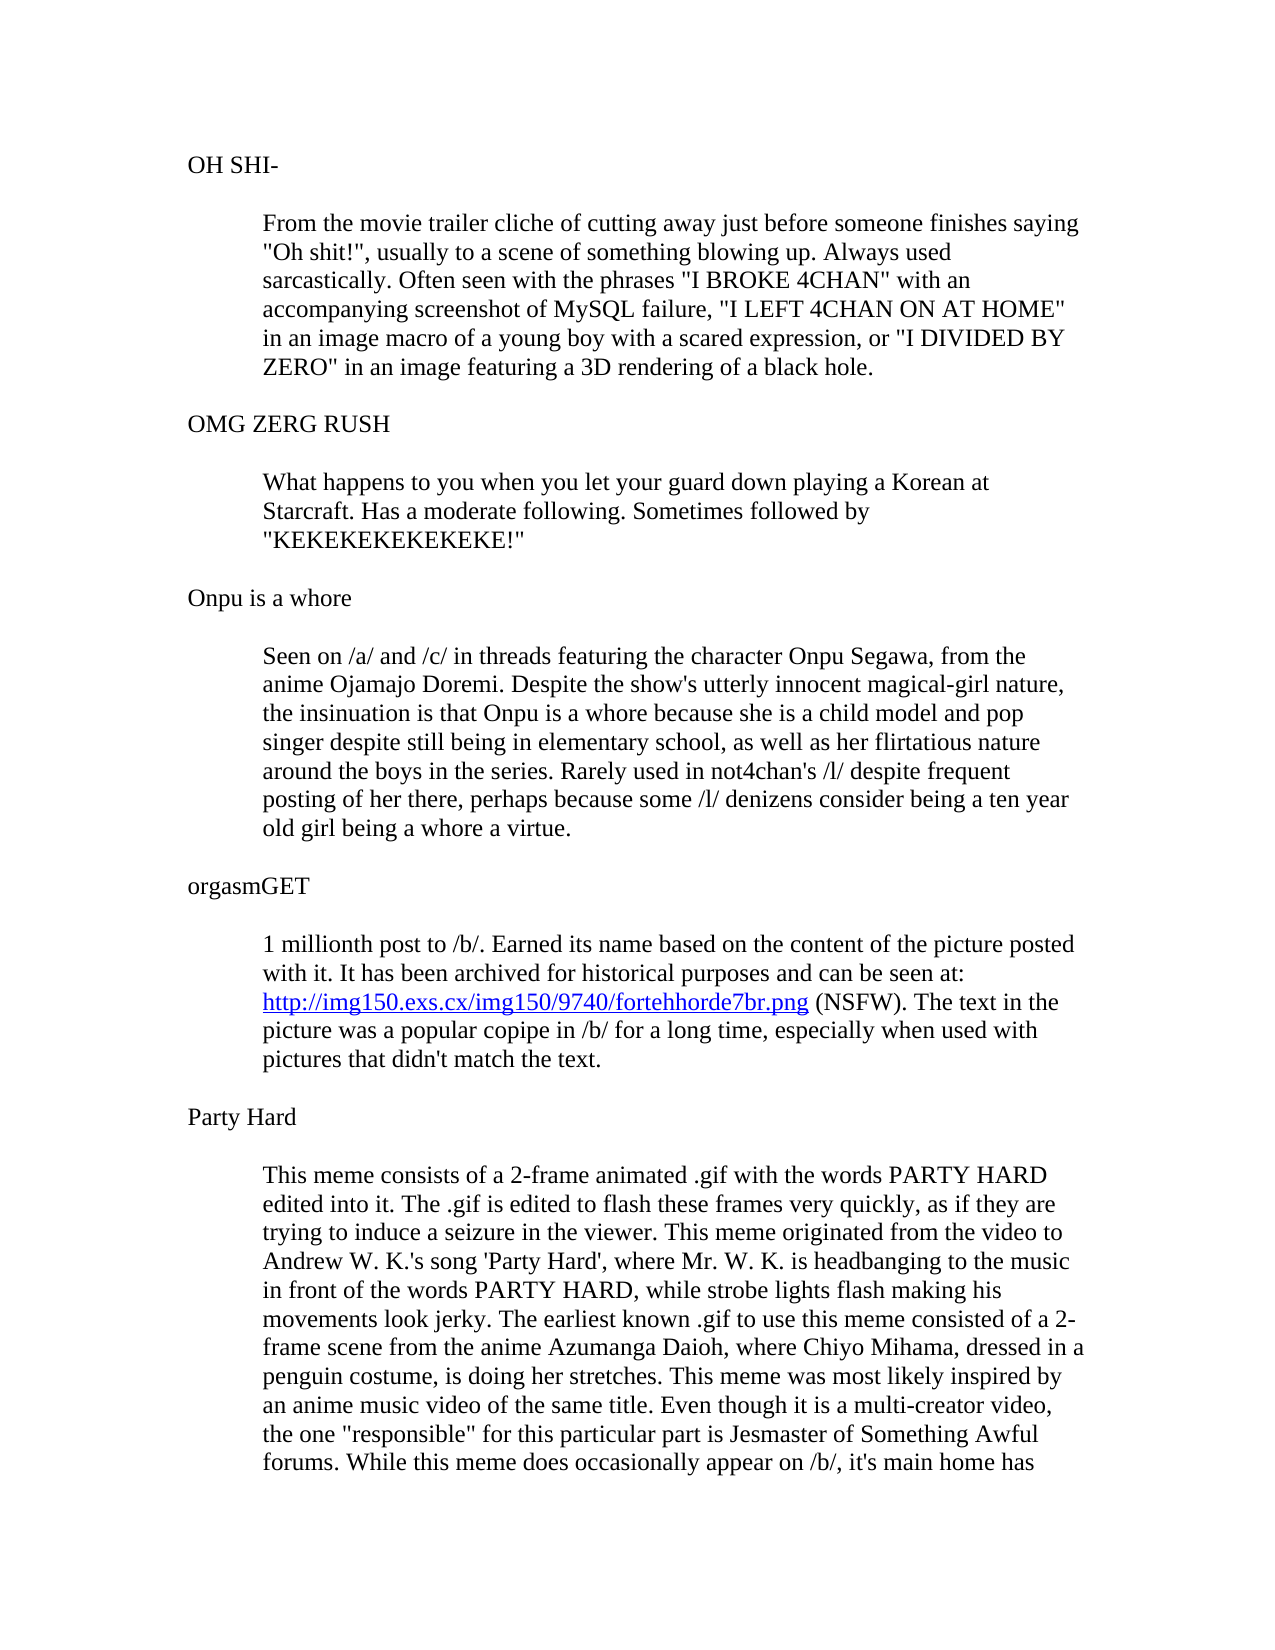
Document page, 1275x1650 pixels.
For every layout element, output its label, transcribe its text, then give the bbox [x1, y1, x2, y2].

text What happens to you when you let your guard down playing a Korean at Starcraft. Has a moderate following. Sometimes followed by "KEKEKEKEKEKEKE!" [262, 467, 1087, 554]
text From the movie trailer cliche of cutting away just before someone finishes saying "Oh shit!", usually to a scene of something blowing up. Always used sarcastically. Often seen with the phrases "I BROKE 4CHAN" with an accompanying screenshot of MySQL failure, "I LEFT 4CHAN ON AT HOME" in an image macro of a young boy with a scared expression, or "I DIVIDED BY ZERO" in an image featuring a 3D rendering of a black hole. [262, 208, 1087, 380]
text Party Hard [187, 1102, 1087, 1131]
text OH SHI- [187, 150, 1087, 179]
text orgasmGET [187, 871, 1087, 900]
text Onpu is a whore [187, 583, 1087, 612]
text Seen on /a/ and /c/ in threads featuring the character Onpu Segawa, from the anime Ojamajo Doremi. Despite the show's utterly innocent magical-girl nature, the insinuation is that Onpu is a whore because she is a child model and pop singer despite still being in elementary school, as well as her flirtatious nature around the boys in the series. Rarely used in not4chan's /l/ despite frequent posting of her there, perhaps because some /l/ denizens consider being a ten year old girl being a whore a virtue. [262, 641, 1087, 842]
text 1 millionth post to /b/. Earned its name based on the content of the picture posted with it. It has been archived for historical purposes and can be seen at: http://img150.exs.cx/img150/9740/fortehhorde7br.png (NSFW). The text in the picture was a popular copipe in /b/ for a long time, especially when used with pictures that didn't match the text. [262, 929, 1087, 1073]
text OMG ZERG RUSH [187, 409, 1087, 438]
text This meme consists of a 2-frame animated .gif with the words PARTY HARD edited into it. The .gif is edited to flash these frames very quickly, as if they are trying to induce a seizure in the viewer. This meme originated from the video to Andrew W. K.'s song 'Party Hard', where Mr. W. K. is headbanging to the music in front of the words PARTY HARD, while strobe lights flash making his movements look jerky. The earliest known .gif to use this meme consisted of a 2-frame scene from the anime Azumanga Daioh, where Chiyo Mihama, dressed in a penguin costume, is doing her stretches. This meme was most likely inspired by an anime music video of the same title. Even though it is a multi-creator video, the one "responsible" for this particular part is Jesmaster of Something Awful forums. While this meme does occasionally appear on /b/, it's main home has [262, 1160, 1087, 1476]
